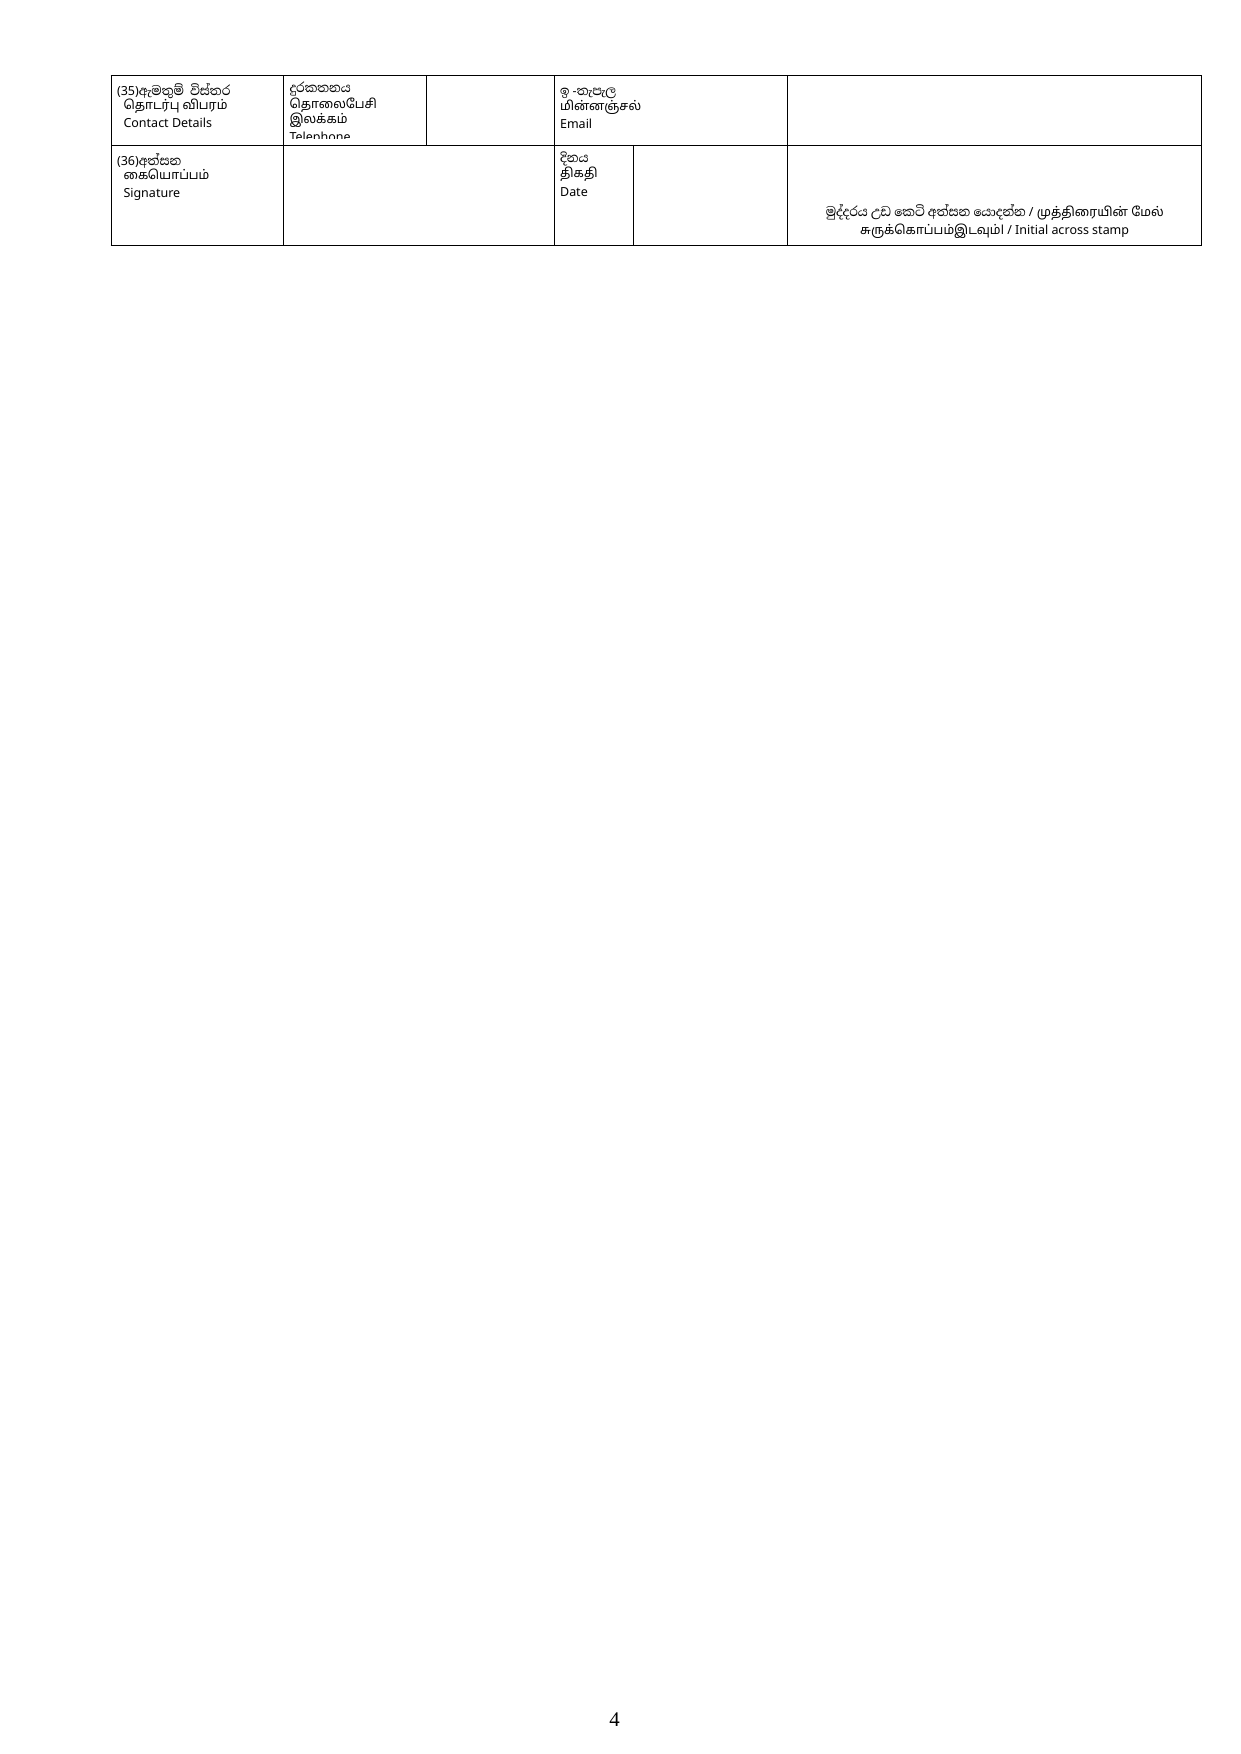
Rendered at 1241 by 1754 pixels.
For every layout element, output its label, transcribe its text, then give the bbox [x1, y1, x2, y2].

table_cell [284, 146, 554, 244]
table_cell (36)අත්සන கையொப்பம் Signature [112, 146, 283, 244]
table_cell [427, 76, 554, 145]
table_cell දිනය திகதி Date [555, 146, 633, 244]
table_cell [788, 76, 1201, 145]
table_cell මුද්දරය උඩ කෙටි අත්සන යොදන්න / முத்திரையின் மேல் சுருக்கொப்பம்இடவும்l / Initial across stamp [788, 146, 1201, 244]
table_cell ඉ -තැපැල மின்னஞ்சல் Email [555, 76, 787, 145]
table_cell දුරකතනය தொலைபேசி இலக்கம் Telephone [284, 76, 426, 145]
table_cell [634, 146, 787, 244]
table_cell (35)ඇමතුම් විස්තර தொடர்பு விபரம் Contact Details [112, 76, 283, 145]
